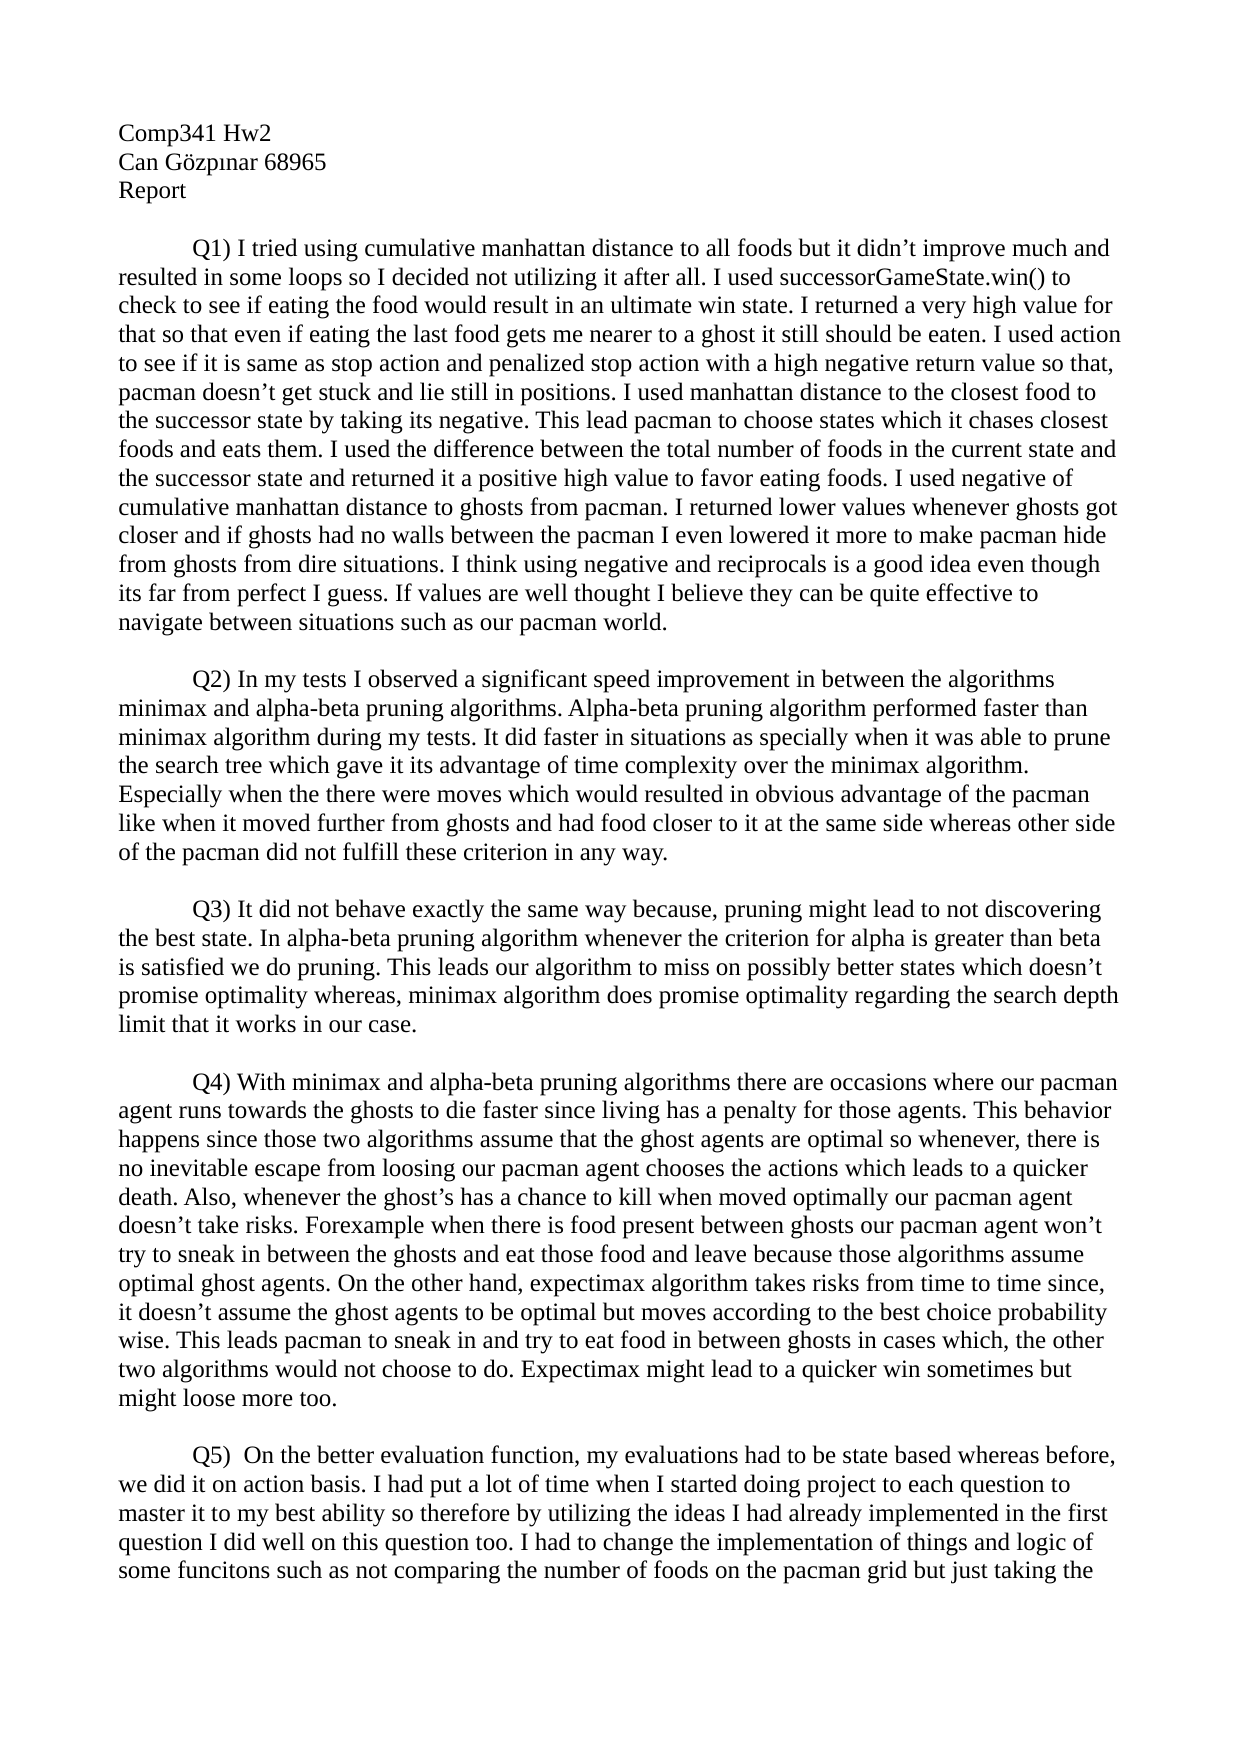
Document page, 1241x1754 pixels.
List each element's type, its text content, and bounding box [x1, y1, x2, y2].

text Can Gözpınar 68965 [118, 147, 1122, 176]
text Q2) In my tests I observed a significant speed improvement in between the algorithms minimax and alpha-beta pruning algorithms. Alpha-beta pruning algorithm performed faster than minimax algorithm during my tests. It did faster in situations as specially when it was able to prune the search tree which gave it its advantage of time complexity over the minimax algorithm. Especially when the there were moves which would resulted in obvious advantage of the pacman like when it moved further from ghosts and had food closer to it at the same side whereas other side of the pacman did not fulfill these criterion in any way. [118, 664, 1122, 866]
text Report [118, 176, 1122, 204]
text Q3) It did not behave exactly the same way because, pruning might lead to not discovering the best state. In alpha-beta pruning algorithm whenever the criterion for alpha is greater than beta is satisfied we do pruning. This leads our algorithm to miss on possibly better states which doesn’t promise optimality whereas, minimax algorithm does promise optimality regarding the search depth limit that it works in our case. [118, 894, 1122, 1038]
text Q1) I tried using cumulative manhattan distance to all foods but it didn’t improve much and resulted in some loops so I decided not utilizing it after all. I used successorGameState.win() to check to see if eating the food would result in an ultimate win state. I returned a very high value for that so that even if eating the last food gets me nearer to a ghost it still should be eaten. I used action to see if it is same as stop action and penalized stop action with a high negative return value so that, pacman doesn’t get stuck and lie still in positions. I used manhattan distance to the closest food to the successor state by taking its negative. This lead pacman to choose states which it chases closest foods and eats them. I used the difference between the total number of foods in the current state and the successor state and returned it a positive high value to favor eating foods. I used negative of cumulative manhattan distance to ghosts from pacman. I returned lower values whenever ghosts got closer and if ghosts had no walls between the pacman I even lowered it more to make pacman hide from ghosts from dire situations. I think using negative and reciprocals is a good idea even though its far from perfect I guess. If values are well thought I believe they can be quite effective to navigate between situations such as our pacman world. [118, 233, 1122, 636]
text Q4) With minimax and alpha-beta pruning algorithms there are occasions where our pacman agent runs towards the ghosts to die faster since living has a penalty for those agents. This behavior happens since those two algorithms assume that the ghost agents are optimal so whenever, there is no inevitable escape from loosing our pacman agent chooses the actions which leads to a quicker death. Also, whenever the ghost’s has a chance to kill when moved optimally our pacman agent doesn’t take risks. Forexample when there is food present between ghosts our pacman agent won’t try to sneak in between the ghosts and eat those food and leave because those algorithms assume optimal ghost agents. On the other hand, expectimax algorithm takes risks from time to time since, it doesn’t assume the ghost agents to be optimal but moves according to the best choice probability wise. This leads pacman to sneak in and try to eat food in between ghosts in cases which, the other two algorithms would not choose to do. Expectimax might lead to a quicker win sometimes but might loose more too. [118, 1067, 1122, 1412]
text Q5) On the better evaluation function, my evaluations had to be state based whereas before, we did it on action basis. I had put a lot of time when I started doing project to each question to master it to my best ability so therefore by utilizing the ideas I had already implemented in the first question I did well on this question too. I had to change the implementation of things and logic of some funcitons such as not comparing the number of foods on the pacman grid but just taking the [118, 1441, 1122, 1584]
text Comp341 Hw2 [118, 118, 1122, 147]
